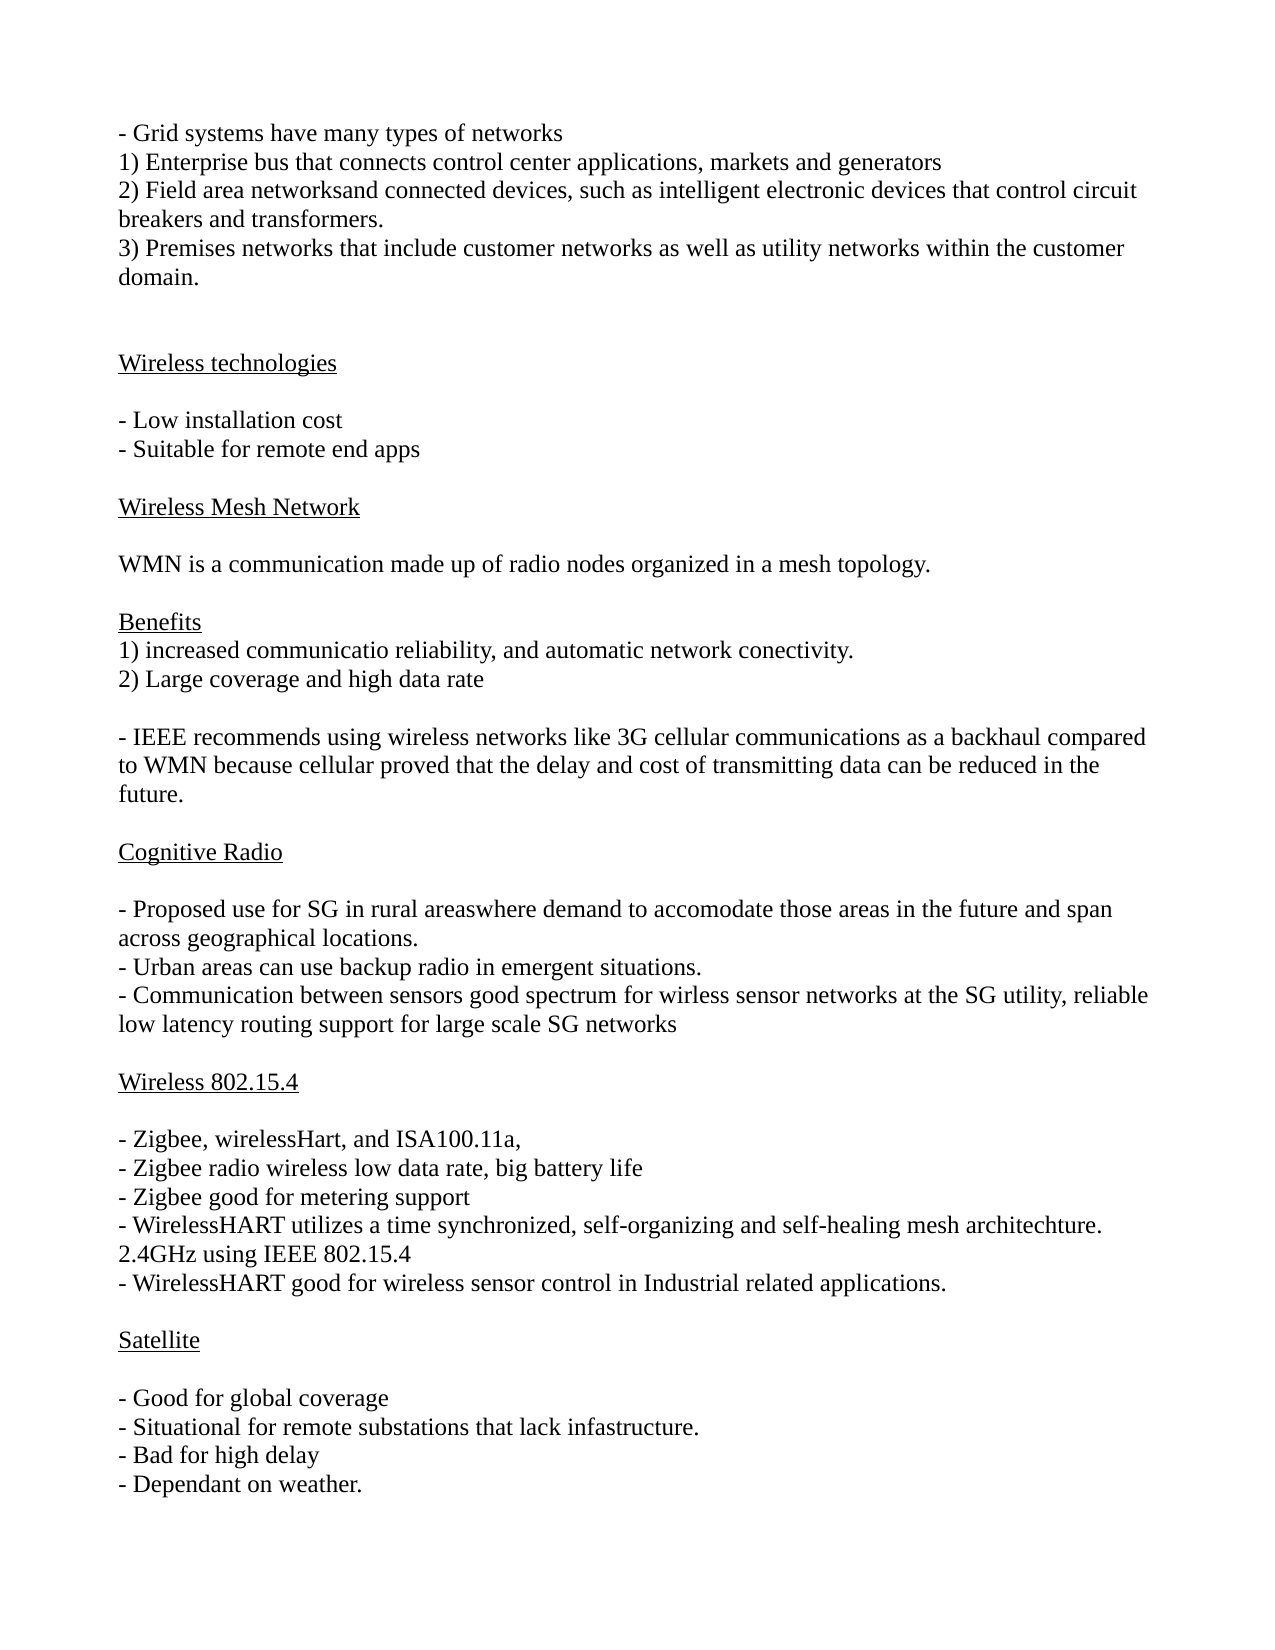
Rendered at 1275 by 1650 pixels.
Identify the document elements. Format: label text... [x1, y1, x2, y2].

text - IEEE recommends using wireless networks like 3G cellular communications as a backhaul compared to WMN because cellular proved that the delay and cost of transmitting data can be reduced in the future. [118, 722, 1157, 808]
text Wireless technologies [118, 291, 1157, 377]
text Benefits [118, 607, 1157, 636]
text WMN is a communication made up of radio nodes organized in a mesh topology. [118, 549, 1157, 578]
text - WirelessHART good for wireless sensor control in Industrial related applications. [118, 1268, 1157, 1297]
text Wireless 802.15.4 [118, 1067, 1157, 1096]
text - Proposed use for SG in rural areaswhere demand to accomodate those areas in the future and span across geographical locations. [118, 894, 1157, 952]
text Wireless Mesh Network [118, 492, 1157, 521]
text - Grid systems have many types of networks [118, 118, 1157, 147]
text - Suitable for remote end apps [118, 434, 1157, 463]
text - Good for global coverage [118, 1383, 1157, 1412]
text - Zigbee, wirelessHart, and ISA100.11a, [118, 1124, 1157, 1153]
text 3) Premises networks that include customer networks as well as utility networks within the customer domain. [118, 233, 1157, 291]
text Cognitive Radio [118, 837, 1157, 894]
text - Bad for high delay [118, 1441, 1157, 1469]
text 2) Field area networksand connected devices, such as intelligent electronic devices that control circuit breakers and transformers. [118, 176, 1157, 233]
text - Dependant on weather. [118, 1469, 1157, 1498]
text - Zigbee good for metering support [118, 1182, 1157, 1211]
text 1) Enterprise bus that connects control center applications, markets and generators [118, 147, 1157, 176]
text - WirelessHART utilizes a time synchronized, self-organizing and self-healing mesh architechture. 2.4GHz using IEEE 802.15.4 [118, 1211, 1157, 1268]
text - Low installation cost [118, 406, 1157, 434]
text 2) Large coverage and high data rate [118, 664, 1157, 693]
text - Situational for remote substations that lack infastructure. [118, 1412, 1157, 1441]
text - Communication between sensors good spectrum for wirless sensor networks at the SG utility, reliable low latency routing support for large scale SG networks [118, 981, 1157, 1038]
text 1) increased communicatio reliability, and automatic network conectivity. [118, 636, 1157, 664]
text Satellite [118, 1326, 1157, 1354]
text - Urban areas can use backup radio in emergent situations. [118, 952, 1157, 981]
text - Zigbee radio wireless low data rate, big battery life [118, 1153, 1157, 1182]
